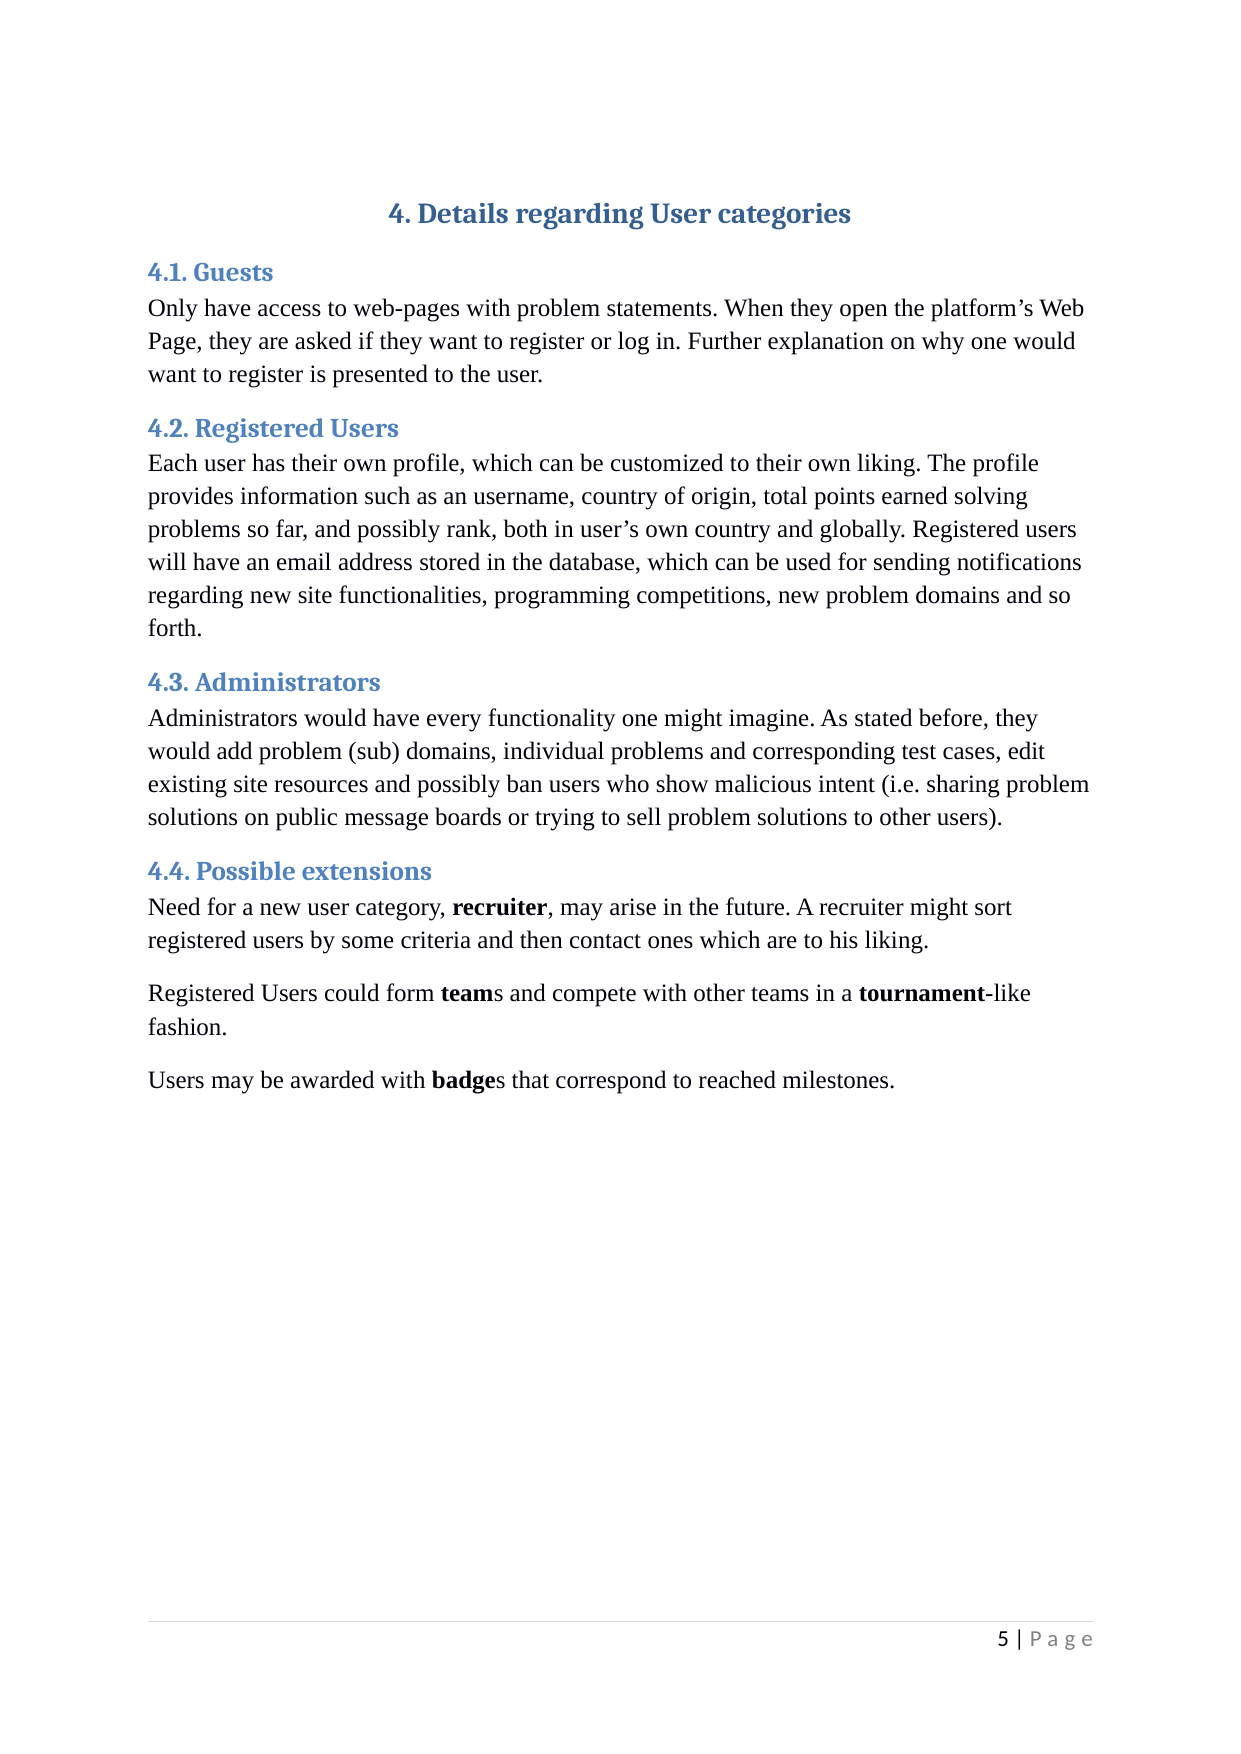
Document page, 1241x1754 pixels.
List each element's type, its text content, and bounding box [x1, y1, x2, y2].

subtitle 4.1. Guests [148, 257, 1093, 288]
text Only have access to web-pages with problem statements. When they open the platform’s Web Page, they are asked if they want to register or log in. Further explanation on why one would want to register is presented to the user. [148, 293, 1093, 387]
subtitle 4.3. Administrators [148, 667, 1093, 698]
text Need for a new user category, recruiter, may arise in the future. A recruiter might sort registered users by some criteria and then contact ones which are to his liking. [148, 892, 1093, 953]
text Users may be awarded with badges that correspond to reached milestones. [148, 1065, 1093, 1094]
text Registered Users could form teams and compete with other teams in a tournament-like fashion. [148, 978, 1093, 1040]
text Each user has their own profile, which can be customized to their own liking. The profile provides information such as an username, country of origin, total points earned solving problems so far, and possibly rank, both in user’s own country and globally. Registered users will have an email address stored in the database, which can be used for sending notifications regarding new site functionalities, programming competitions, new problem domains and so forth. [148, 448, 1093, 642]
subtitle 4.2. Registered Users [148, 413, 1093, 444]
text Administrators would have every functionality one might imagine. As stated before, they would add problem (sub) domains, individual problems and corresponding test cases, edit existing site resources and possibly ban users who show malicious intent (i.e. sharing problem solutions on public message boards or trying to sell problem solutions to other users). [148, 703, 1093, 831]
subtitle 4. Details regarding User categories [148, 198, 1093, 231]
subtitle 4.4. Possible extensions [148, 856, 1093, 887]
